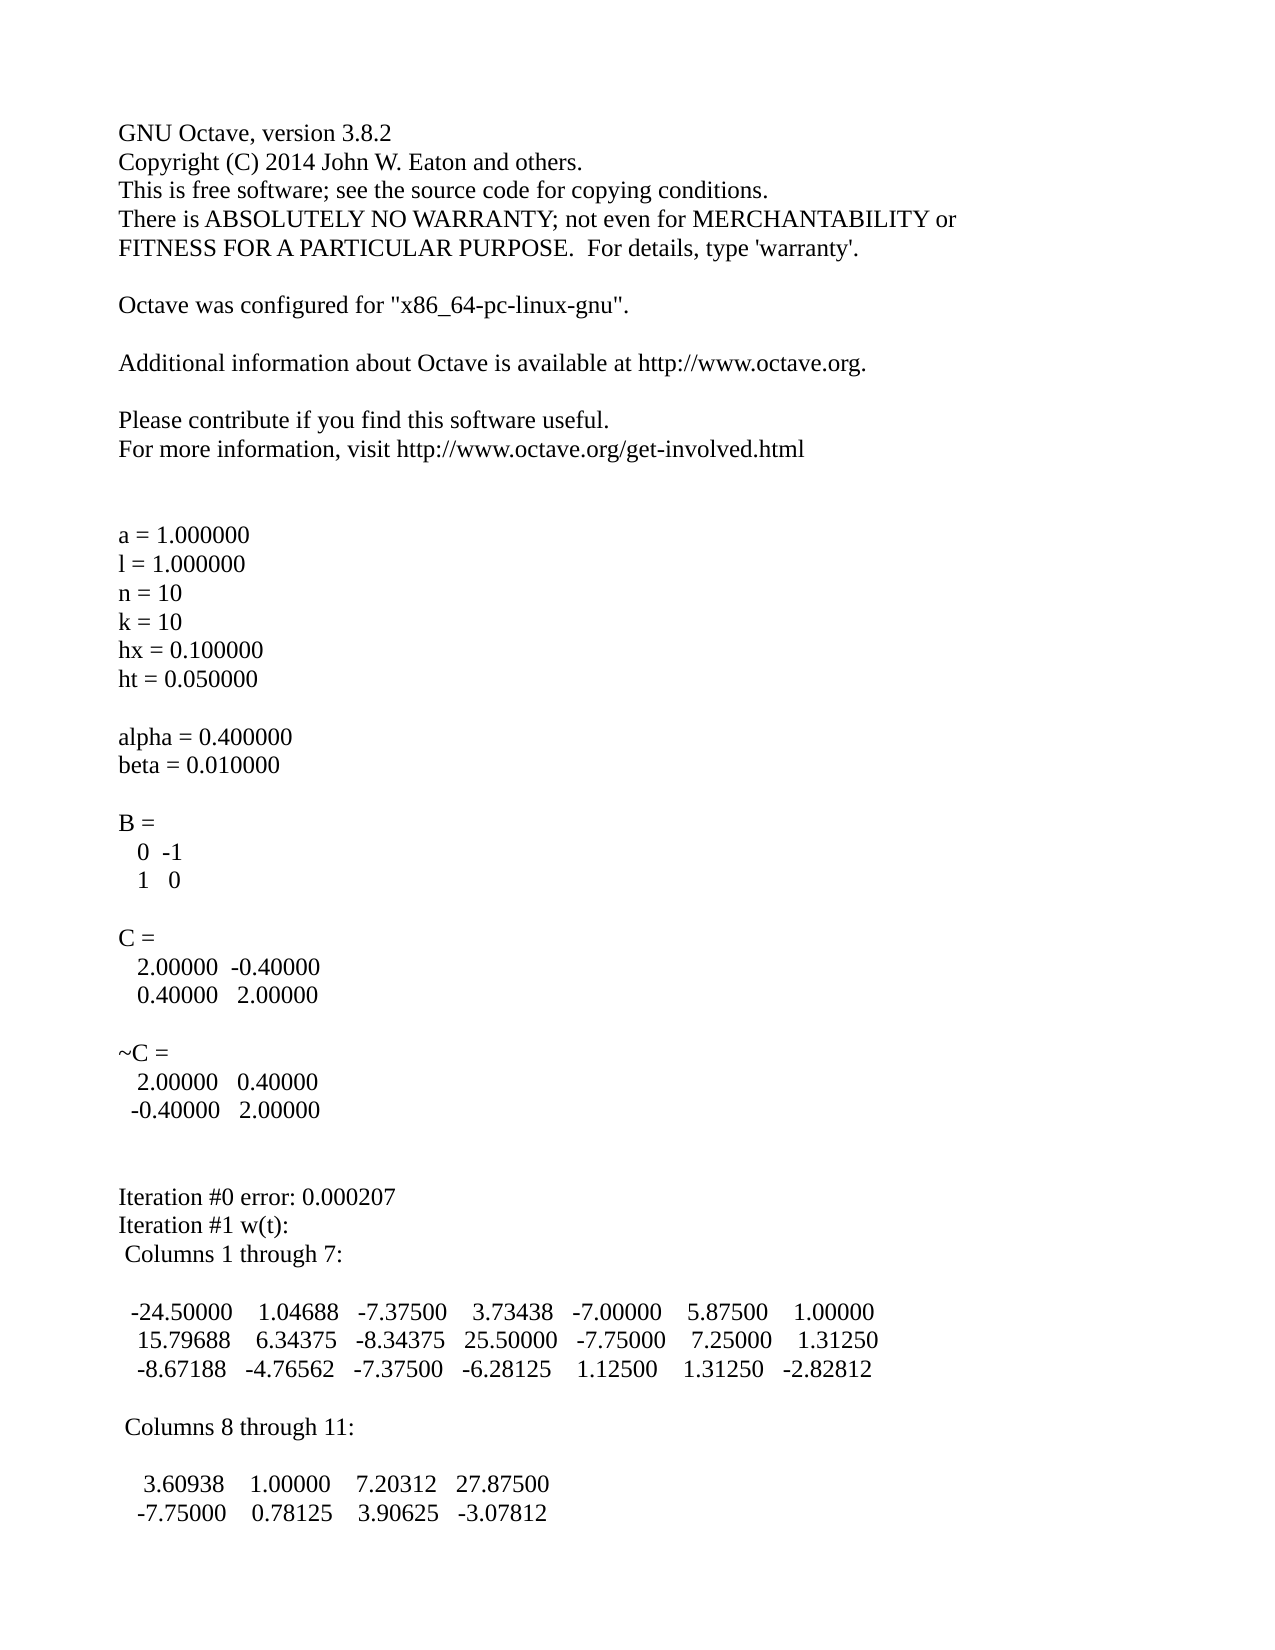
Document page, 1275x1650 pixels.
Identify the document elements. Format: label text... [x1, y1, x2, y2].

text ~C = [118, 1038, 1157, 1067]
text C = [118, 923, 1157, 952]
text alpha = 0.400000 [118, 722, 1157, 751]
text 15.79688 6.34375 -8.34375 25.50000 -7.75000 7.25000 1.31250 [118, 1326, 1157, 1354]
text k = 10 [118, 607, 1157, 636]
text Columns 8 through 11: [118, 1412, 1157, 1441]
text -24.50000 1.04688 -7.37500 3.73438 -7.00000 5.87500 1.00000 [118, 1297, 1157, 1326]
text Copyright (C) 2014 John W. Eaton and others. [118, 147, 1157, 176]
text For more information, visit http://www.octave.org/get-involved.html [118, 434, 1157, 463]
text Columns 1 through 7: [118, 1239, 1157, 1268]
text l = 1.000000 [118, 549, 1157, 578]
text Octave was configured for "x86_64-pc-linux-gnu". [118, 291, 1157, 319]
text 2.00000 -0.40000 [118, 952, 1157, 981]
text Iteration #0 error: 0.000207 [118, 1182, 1157, 1211]
text Additional information about Octave is available at http://www.octave.org. [118, 348, 1157, 377]
text 0.40000 2.00000 [118, 981, 1157, 1009]
text Iteration #1 w(t): [118, 1211, 1157, 1239]
text -8.67188 -4.76562 -7.37500 -6.28125 1.12500 1.31250 -2.82812 [118, 1354, 1157, 1383]
text n = 10 [118, 578, 1157, 607]
text FITNESS FOR A PARTICULAR PURPOSE. For details, type 'warranty'. [118, 233, 1157, 262]
text 0 -1 [118, 837, 1157, 866]
text a = 1.000000 [118, 521, 1157, 549]
text GNU Octave, version 3.8.2 [118, 118, 1157, 147]
text 3.60938 1.00000 7.20312 27.87500 [118, 1469, 1157, 1498]
text Please contribute if you find this software useful. [118, 406, 1157, 434]
text hx = 0.100000 [118, 636, 1157, 664]
text There is ABSOLUTELY NO WARRANTY; not even for MERCHANTABILITY or [118, 204, 1157, 233]
text beta = 0.010000 [118, 751, 1157, 779]
text This is free software; see the source code for copying conditions. [118, 176, 1157, 204]
text -0.40000 2.00000 [118, 1096, 1157, 1124]
text 1 0 [118, 866, 1157, 894]
text B = [118, 808, 1157, 837]
text -7.75000 0.78125 3.90625 -3.07812 [118, 1498, 1157, 1527]
text ht = 0.050000 [118, 664, 1157, 693]
text 2.00000 0.40000 [118, 1067, 1157, 1096]
